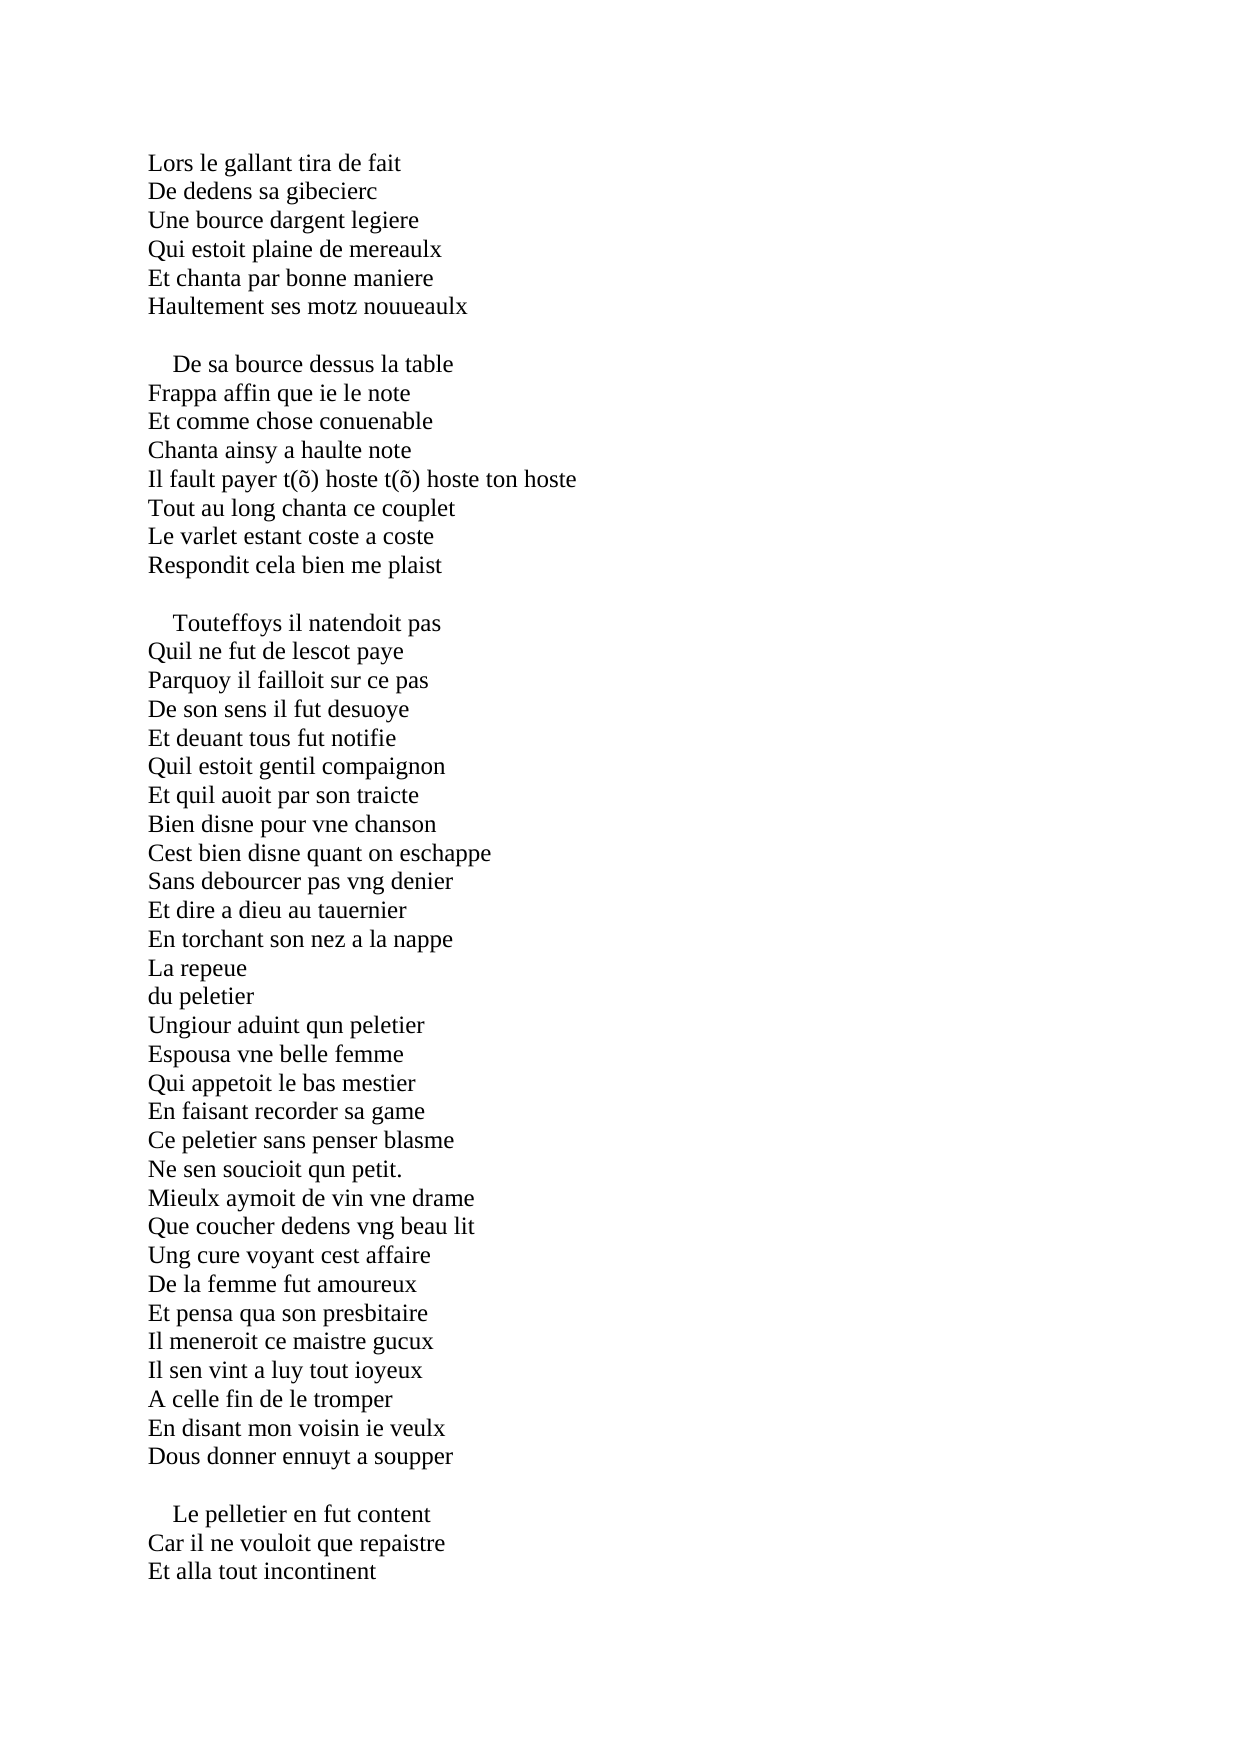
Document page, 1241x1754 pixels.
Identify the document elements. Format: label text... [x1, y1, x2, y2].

text Touteffoys il natendoit pas Quil ne fut de lescot paye Parquoy il failloit sur ce pas De son sens il fut desuoye Et deuant tous fut notifie Quil estoit gentil compaignon Et quil auoit par son traicte Bien disne pour vne chanson Cest bien disne quant on eschappe Sans debourcer pas vng denier Et dire a dieu au tauernier En torchant son nez a la nappe La repeue du peletier Ungiour aduint qun peletier Espousa vne belle femme Qui appetoit le bas mestier En faisant recorder sa game Ce peletier sans penser blasme Ne sen soucioit qun petit. Mieulx aymoit de vin vne drame Que coucher dedens vng beau lit Ung cure voyant cest affaire De la femme fut amoureux Et pensa qua son presbitaire Il meneroit ce maistre gucux Il sen vint a luy tout ioyeux A celle fin de le tromper En disant mon voisin ie veulx Dous donner ennuyt a soupper [148, 608, 1093, 1470]
text Lors le gallant tira de fait De dedens sa gibecierc Une bource dargent legiere Qui estoit plaine de mereaulx Et chanta par bonne maniere Haultement ses motz nouueaulx [148, 148, 1093, 320]
text De sa bource dessus la table Frappa affin que ie le note Et comme chose conuenable Chanta ainsy a haulte note Il fault payer t(õ) hoste t(õ) hoste ton hoste Tout au long chanta ce couplet Le varlet estant coste a coste Respondit cela bien me plaist [148, 349, 1093, 579]
text Le pelletier en fut content Car il ne vouloit que repaistre Et alla tout incontinent [148, 1499, 1093, 1585]
